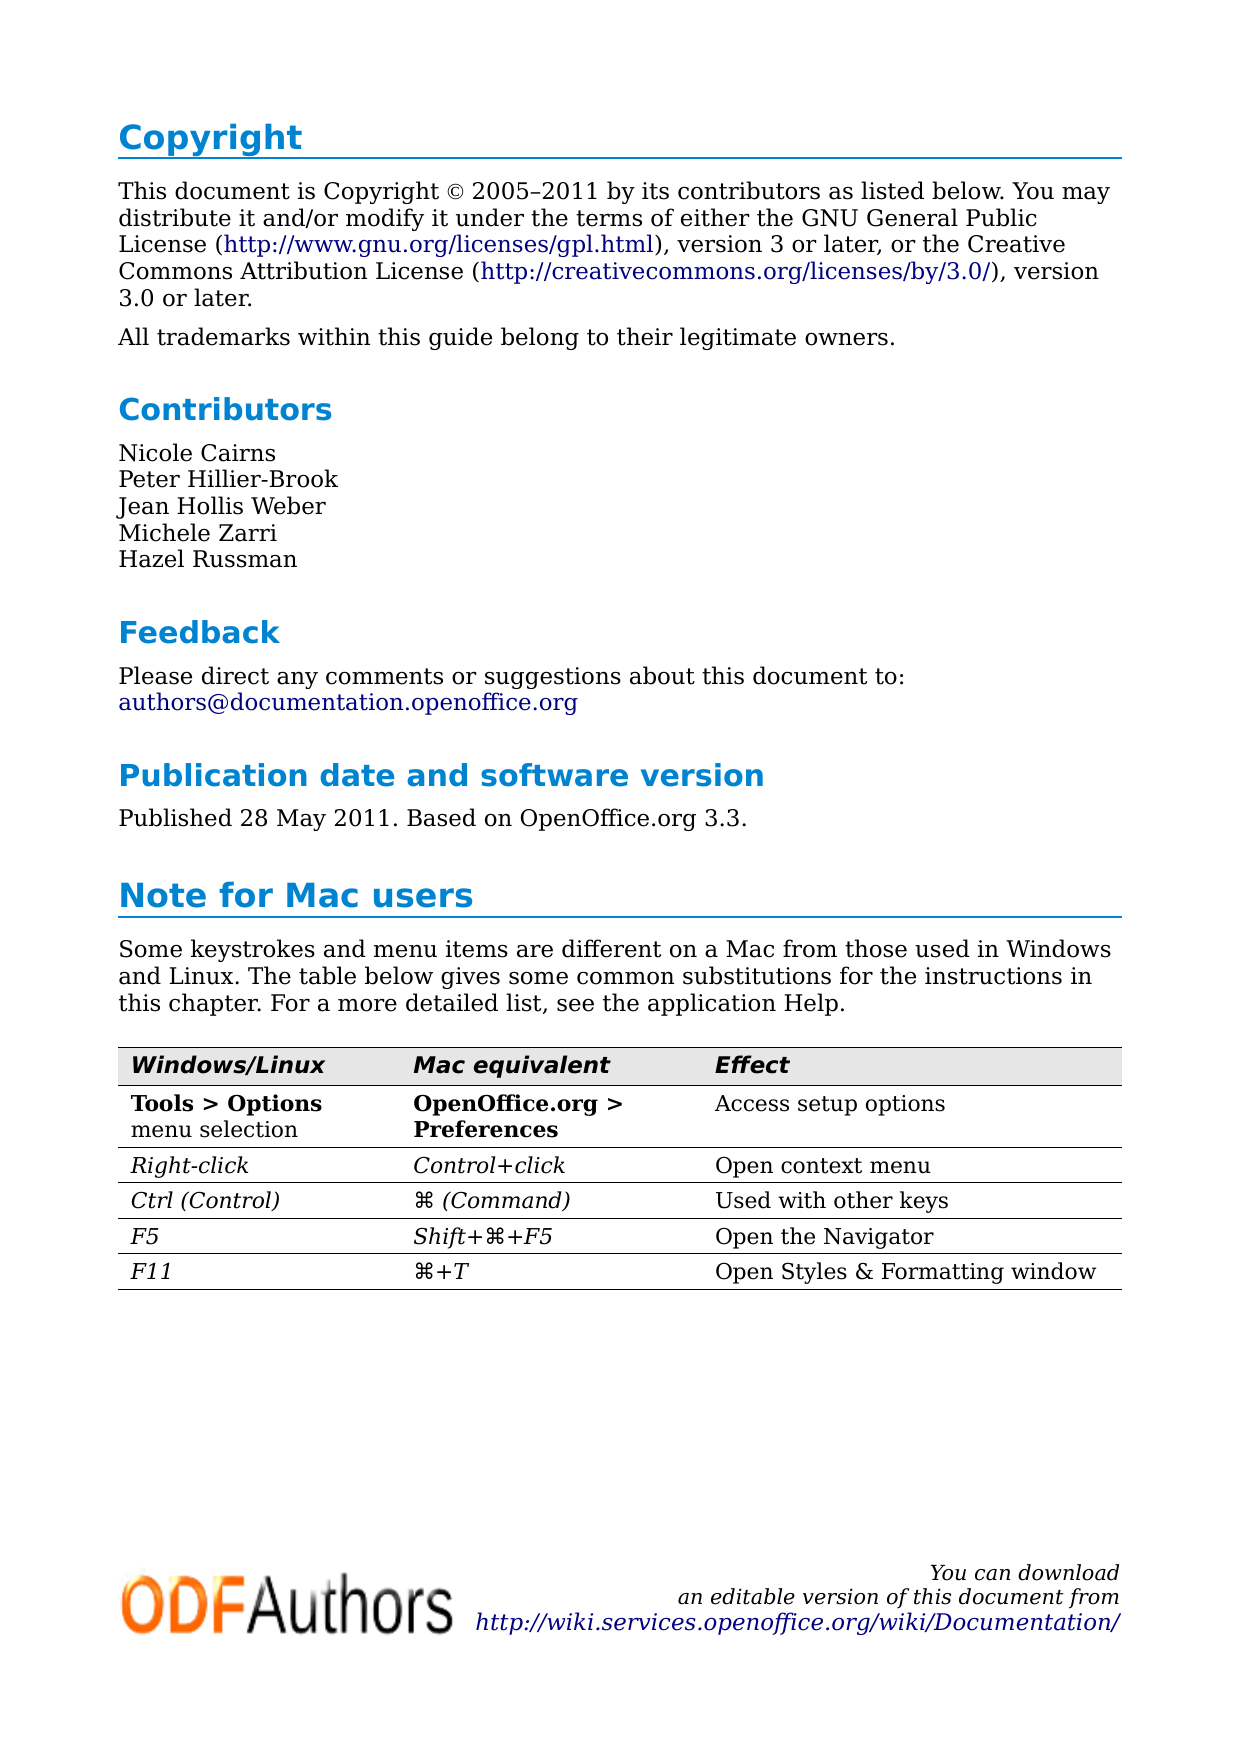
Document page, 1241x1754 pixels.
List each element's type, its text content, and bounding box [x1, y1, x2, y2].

table_cell F11 [118, 1254, 401, 1289]
table_cell Open Styles & Formatting window [702, 1254, 1122, 1289]
table_cell Tools > Options menu selection [118, 1086, 401, 1147]
text Feedback [118, 615, 1122, 650]
table_cell Open context menu [702, 1148, 1122, 1182]
subtitle Copyright [118, 118, 1122, 157]
picture [116, 1567, 459, 1642]
table_cell Access setup options [702, 1086, 1122, 1147]
text Contributors [118, 392, 1122, 428]
text This document is Copyright © 2005–2011 by its contributors as listed below. You may distribute it and/or modify it under the terms of either the GNU General Public License (http://www.gnu.org/licenses/gpl.html), version 3 or later, or the Creative Commons Attribution License (http://creativecommons.org/licenses/by/3.0/), version 3.0 or later. [118, 178, 1122, 311]
table_header Mac equivalent [401, 1048, 702, 1085]
text Published 28 May 2011. Based on OpenOffice.org 3.3. [118, 806, 1122, 832]
text Some keystrokes and menu items are different on a Mac from those used in Windows and Linux. The table below gives some common substitutions for the instructions in this chapter. For a more detailed list, see the application Help. [118, 936, 1122, 1016]
text Publication date and software version [118, 758, 1122, 793]
table_cell z+T [401, 1254, 702, 1289]
table_cell Used with other keys [702, 1183, 1122, 1218]
table_cell Open the Navigator [702, 1219, 1122, 1253]
table_header Effect [702, 1048, 1122, 1085]
text Nicole Cairns Peter Hillier-Brook Jean Hollis Weber Michele Zarri Hazel Russman [118, 440, 1122, 573]
table_header Windows/Linux [118, 1048, 401, 1085]
text All trademarks within this guide belong to their legitimate owners. [118, 324, 1122, 351]
table_cell z (Command) [401, 1183, 702, 1218]
table_cell Ctrl (Control) [118, 1183, 401, 1218]
subtitle Note for Mac users [118, 877, 1122, 916]
table_cell Control+click [401, 1148, 702, 1182]
table_cell Right-click [118, 1148, 401, 1182]
table_cell F5 [118, 1219, 401, 1253]
text Please direct any comments or suggestions about this document to: authors@documentation.openoffice.org [118, 663, 1122, 716]
table_cell Shift+z+F5 [401, 1219, 702, 1253]
table_cell OpenOffice.org > Preferences [401, 1086, 702, 1147]
